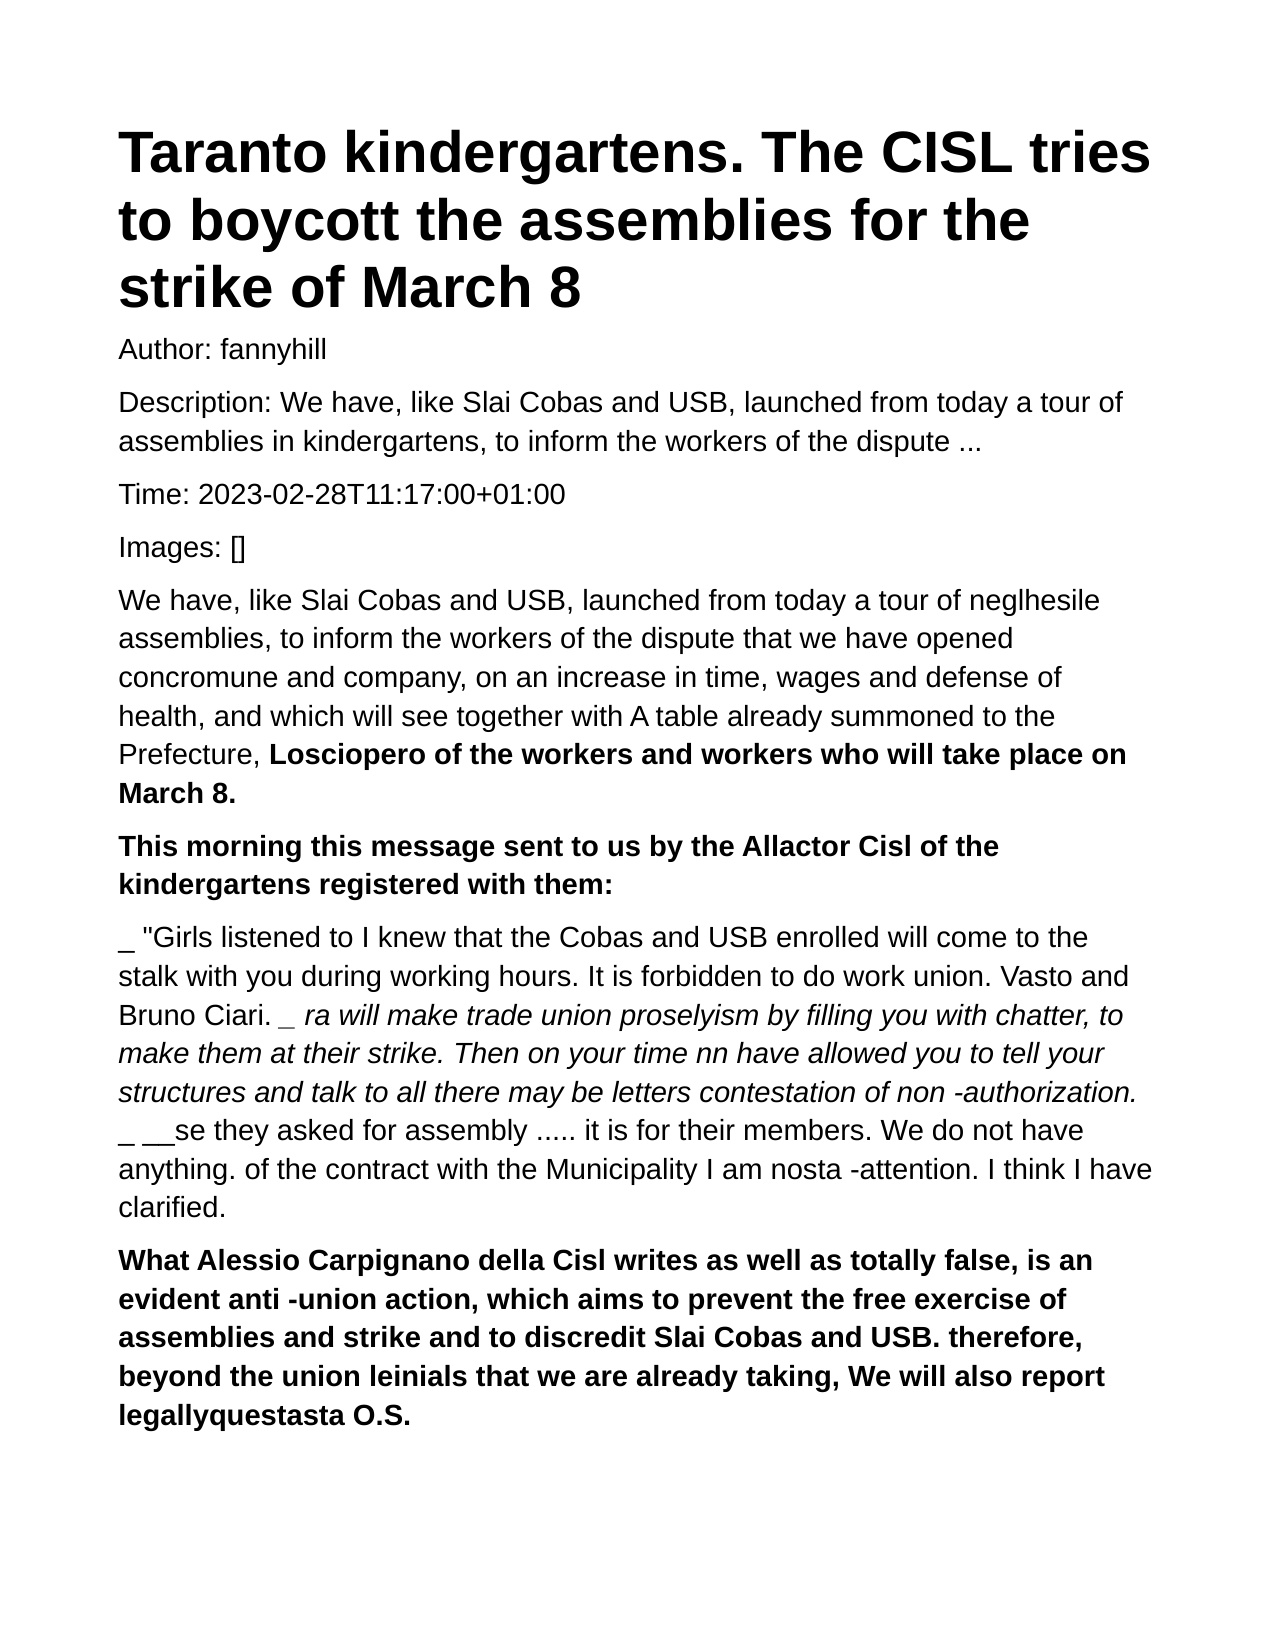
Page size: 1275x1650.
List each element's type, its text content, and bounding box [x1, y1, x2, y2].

text Author: fannyhill [118, 332, 1157, 365]
text We have, like Slai Cobas and USB, launched from today a tour of neglhesile assemblies, to inform the workers of the dispute that we have opened concromune and company, on an increase in time, wages and defense of health, and which will see together with A table already summoned to the Prefecture, Losciopero of the workers and workers who will take place on March 8. [118, 583, 1157, 809]
subtitle Taranto kindergartens. The CISL tries to boycott the assemblies for the strike of March 8 [118, 118, 1157, 319]
text Description: We have, like Slai Cobas and USB, launched from today a tour of assemblies in kindergartens, to inform the workers of the dispute ... [118, 385, 1157, 457]
text Time: 2023-02-28T11:17:00+01:00 [118, 477, 1157, 510]
text _ "Girls listened to I knew that the Cobas and USB enrolled will come to the stalk with you during working hours. It is forbidden to do work union. Vasto and Bruno Ciari. _ ra will make trade union proselyism by filling you with chatter, to make them at their strike. Then on your time nn have allowed you to tell your structures and talk to all there may be letters contestation of non -authorization. _ __se they asked for assembly ..... it is for their members. We do not have anything. of the contract with the Municipality I am nosta -attention. I think I have clarified. [118, 920, 1157, 1224]
text This morning this message sent to us by the Allactor Cisl of the kindergartens registered with them: [118, 829, 1157, 901]
text Images: [] [118, 530, 1157, 563]
text What Alessio Carpignano della Cisl writes as well as totally false, is an evident anti -union action, which aims to prevent the free exercise of assemblies and strike and to discredit Slai Cobas and USB. therefore, beyond the union leinials that we are already taking, We will also report legallyquestasta O.S. [118, 1243, 1157, 1431]
